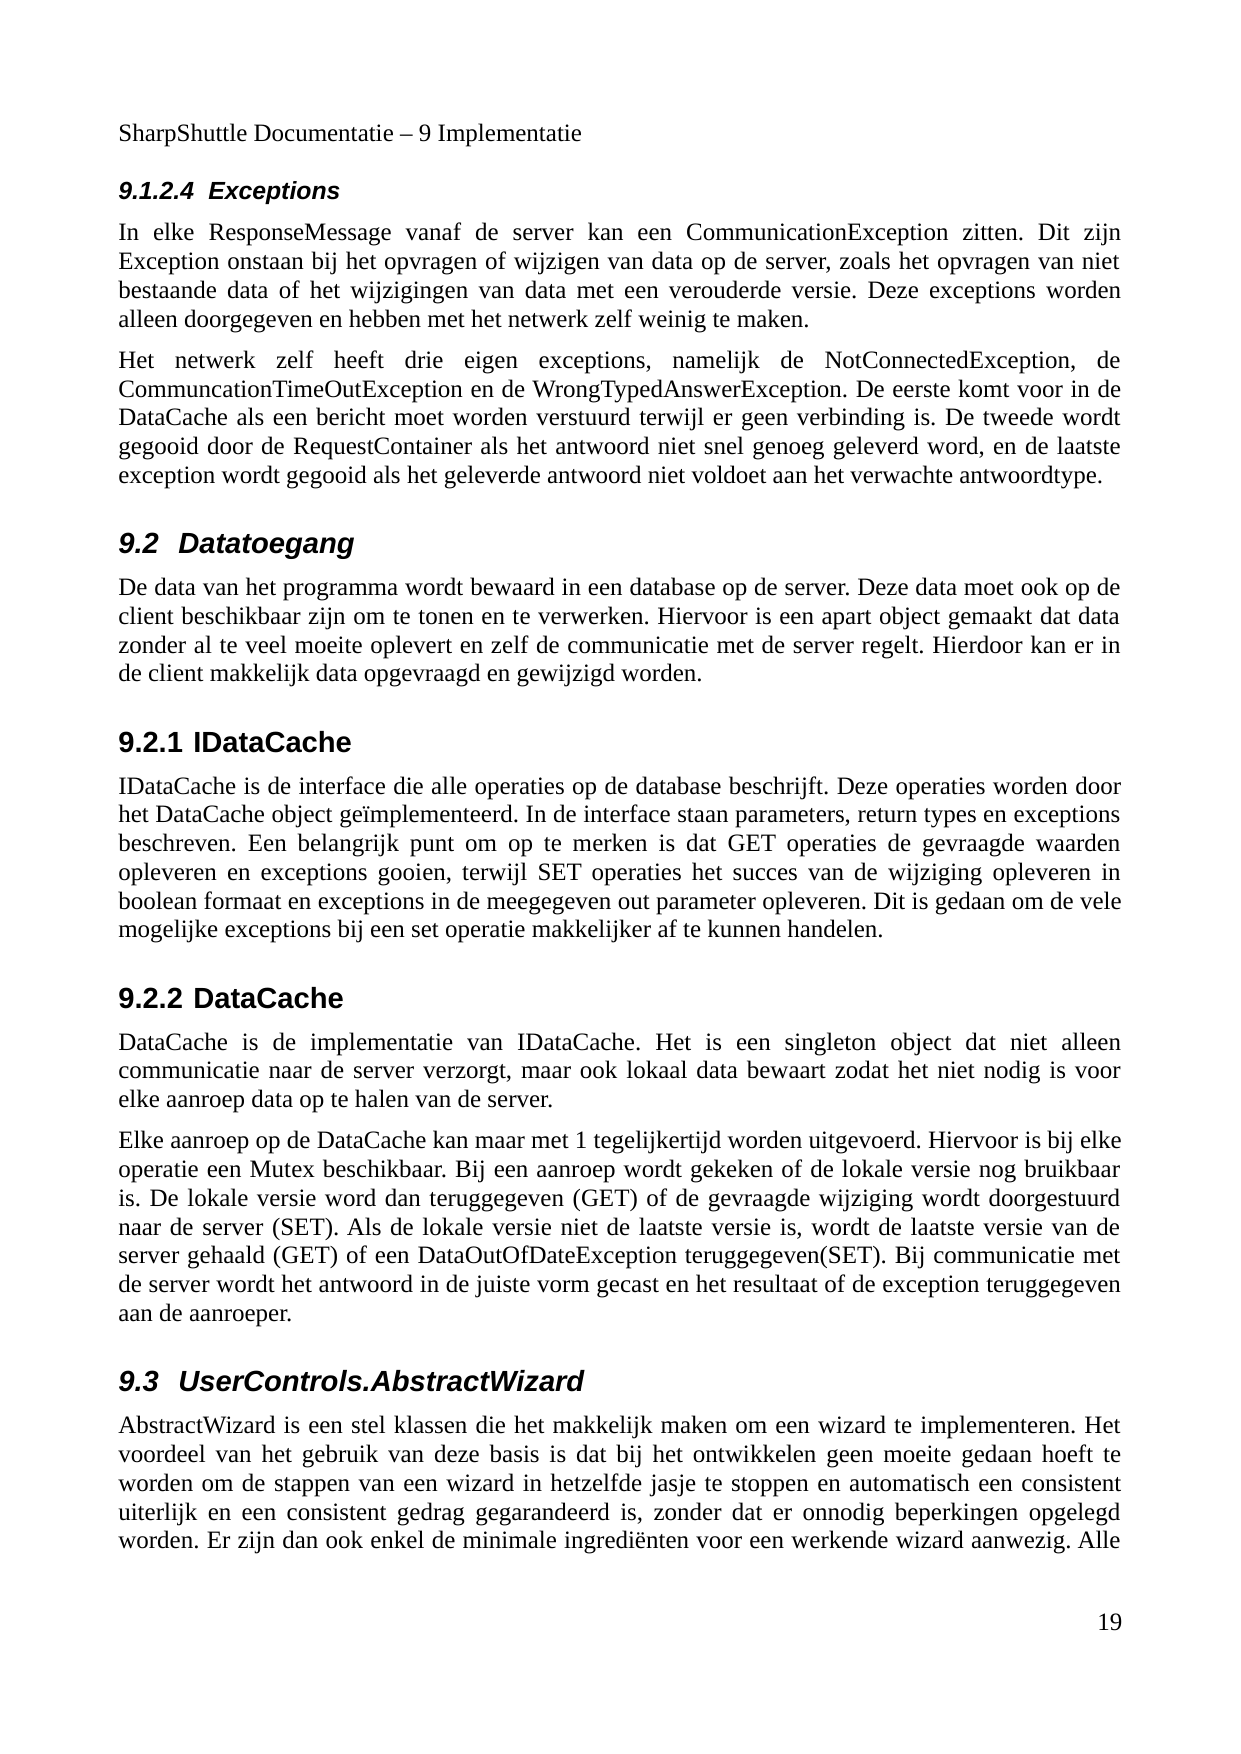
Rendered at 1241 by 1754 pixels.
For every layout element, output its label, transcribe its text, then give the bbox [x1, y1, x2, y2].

subtitle UserControls.AbstractWizard [118, 1364, 1122, 1398]
subtitle Datatoegang [118, 526, 1122, 560]
text Het netwerk zelf heeft drie eigen exceptions, namelijk de NotConnectedException, de CommuncationTimeOutException en de WrongTypedAnswerException. De eerste komt voor in de DataCache als een bericht moet worden verstuurd terwijl er geen verbinding is. De tweede wordt gegooid door de RequestContainer als het antwoord niet snel genoeg geleverd word, en de laatste exception wordt gegooid als het geleverde antwoord niet voldoet aan het verwachte antwoordtype. [118, 345, 1122, 489]
text AbstractWizard is een stel klassen die het makkelijk maken om een wizard te implementeren. Het voordeel van het gebruik van deze basis is dat bij het ontwikkelen geen moeite gedaan hoeft te worden om de stappen van een wizard in hetzelfde jasje te stoppen en automatisch een consistent uiterlijk en een consistent gedrag gegarandeerd is, zonder dat er onnodig beperkingen opgelegd worden. Er zijn dan ook enkel de minimale ingrediënten voor een werkende wizard aanwezig. Alle [118, 1410, 1122, 1554]
text Elke aanroep op de DataCache kan maar met 1 tegelijkertijd worden uitgevoerd. Hiervoor is bij elke operatie een Mutex beschikbaar. Bij een aanroep wordt gekeken of de lokale versie nog bruikbaar is. De lokale versie word dan teruggegeven (GET) of de gevraagde wijziging wordt doorgestuurd naar de server (SET). Als de lokale versie niet de laatste versie is, wordt de laatste versie van de server gehaald (GET) of een DataOutOfDateException teruggegeven(SET). Bij communicatie met de server wordt het antwoord in de juiste vorm gecast en het resultaat of de exception teruggegeven aan de aanroeper. [118, 1126, 1122, 1327]
subtitle IDataCache [118, 725, 1122, 758]
subtitle DataCache [118, 981, 1122, 1014]
text In elke ResponseMessage vanaf de server kan een CommunicationException zitten. Dit zijn Exception onstaan bij het opvragen of wijzigen van data op de server, zoals het opvragen van niet bestaande data of het wijzigingen van data met een verouderde versie. Deze exceptions worden alleen doorgegeven en hebben met het netwerk zelf weinig te maken. [118, 217, 1122, 332]
text IDataCache is de interface die alle operaties op de database beschrijft. Deze operaties worden door het DataCache object geïmplementeerd. In de interface staan parameters, return types en exceptions beschreven. Een belangrijk punt om op te merken is dat GET operaties de gevraagde waarden opleveren en exceptions gooien, terwijl SET operaties het succes van de wijziging opleveren in boolean formaat en exceptions in de meegegeven out parameter opleveren. Dit is gedaan om de vele mogelijke exceptions bij een set operatie makkelijker af te kunnen handelen. [118, 771, 1122, 943]
subtitle Exceptions [118, 176, 1122, 205]
text DataCache is de implementatie van IDataCache. Het is een singleton object dat niet alleen communicatie naar de server verzorgt, maar ook lokaal data bewaart zodat het niet nodig is voor elke aanroep data op te halen van de server. [118, 1027, 1122, 1113]
text De data van het programma wordt bewaard in een database op de server. Deze data moet ook op de client beschikbaar zijn om te tonen en te verwerken. Hiervoor is een apart object gemaakt dat data zonder al te veel moeite oplevert en zelf de communicatie met de server regelt. Hierdoor kan er in de client makkelijk data opgevraagd en gewijzigd worden. [118, 572, 1122, 687]
